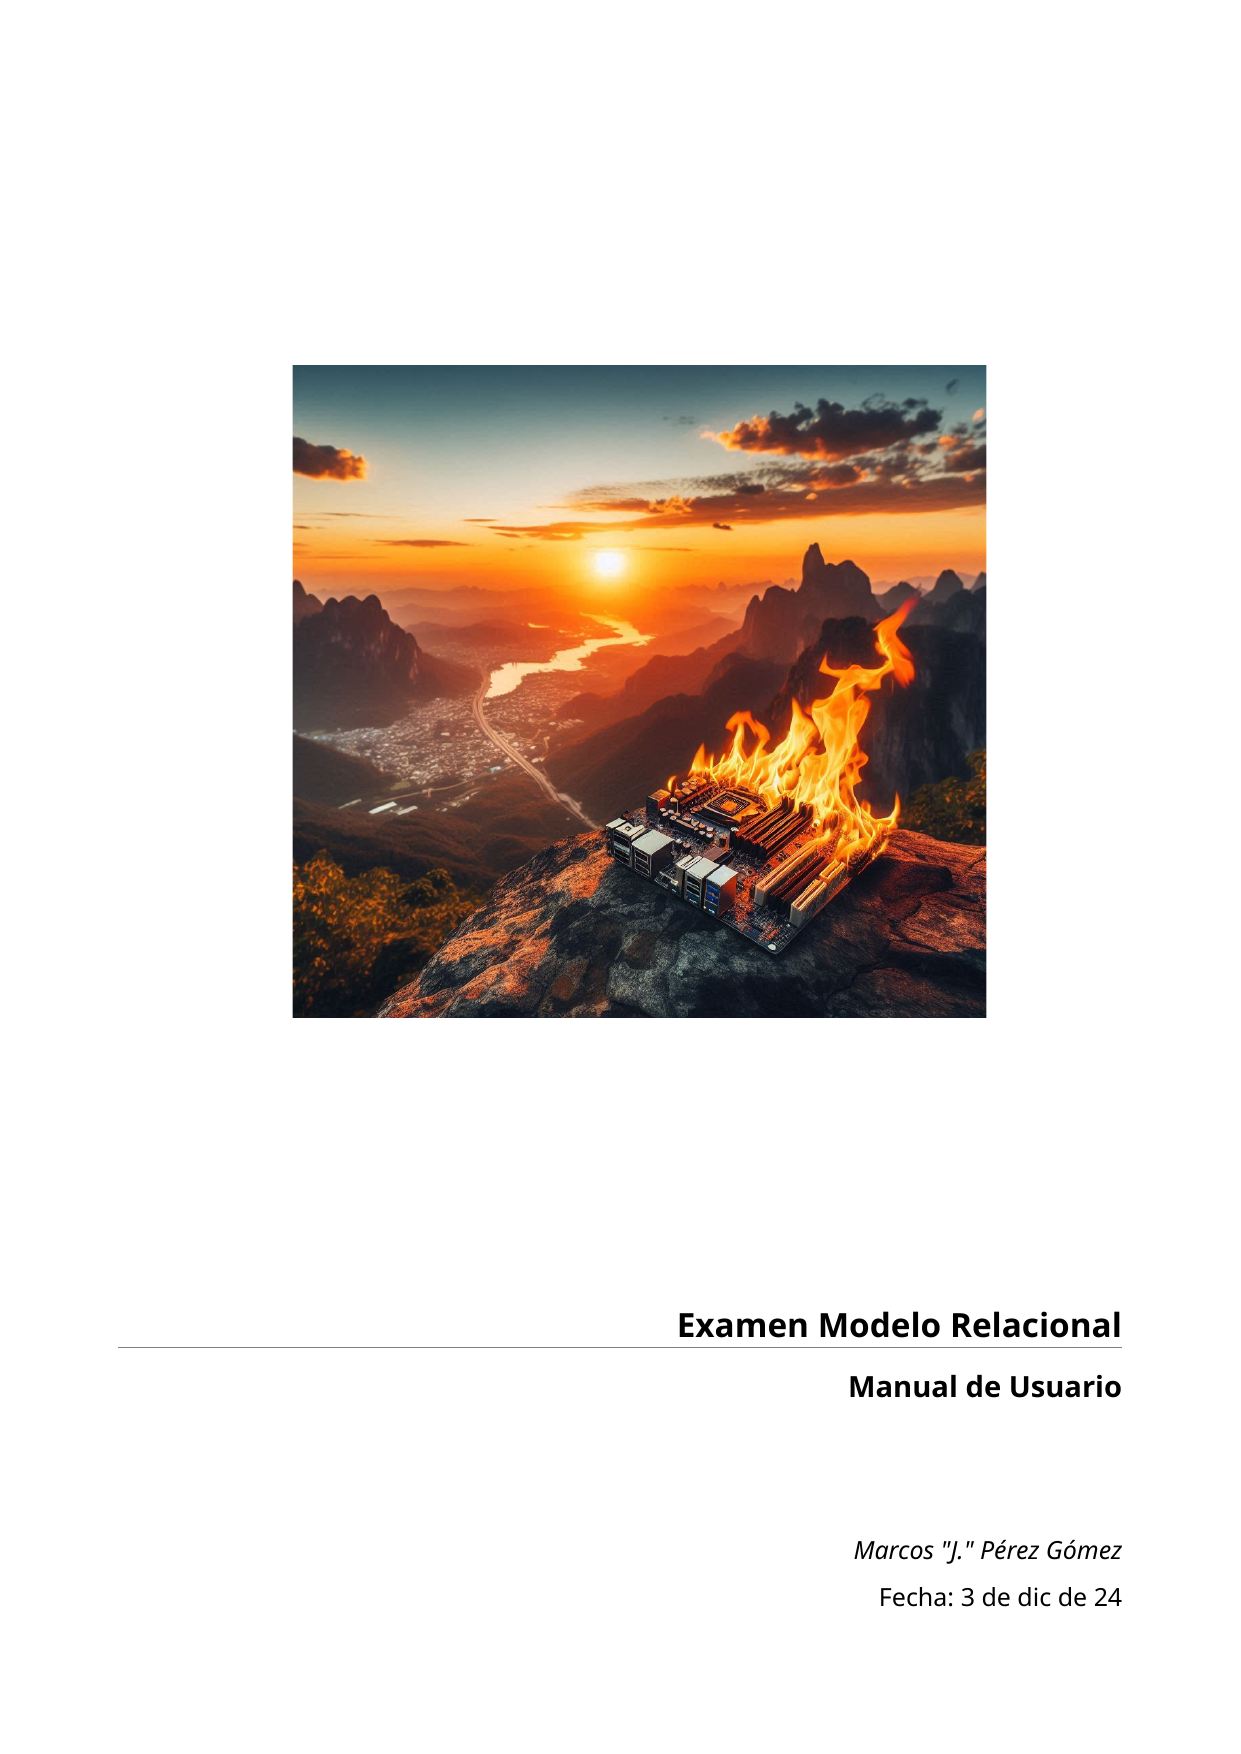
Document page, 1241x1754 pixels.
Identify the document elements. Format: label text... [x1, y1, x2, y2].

picture [292, 365, 987, 1018]
text Marcos "J." Pérez Gómez [118, 1533, 1122, 1567]
text Fecha: 3 de dic de 24 [118, 1579, 1122, 1613]
text Examen Modelo Relacional [118, 1302, 1122, 1347]
title Manual de Usuario [118, 1366, 1122, 1406]
